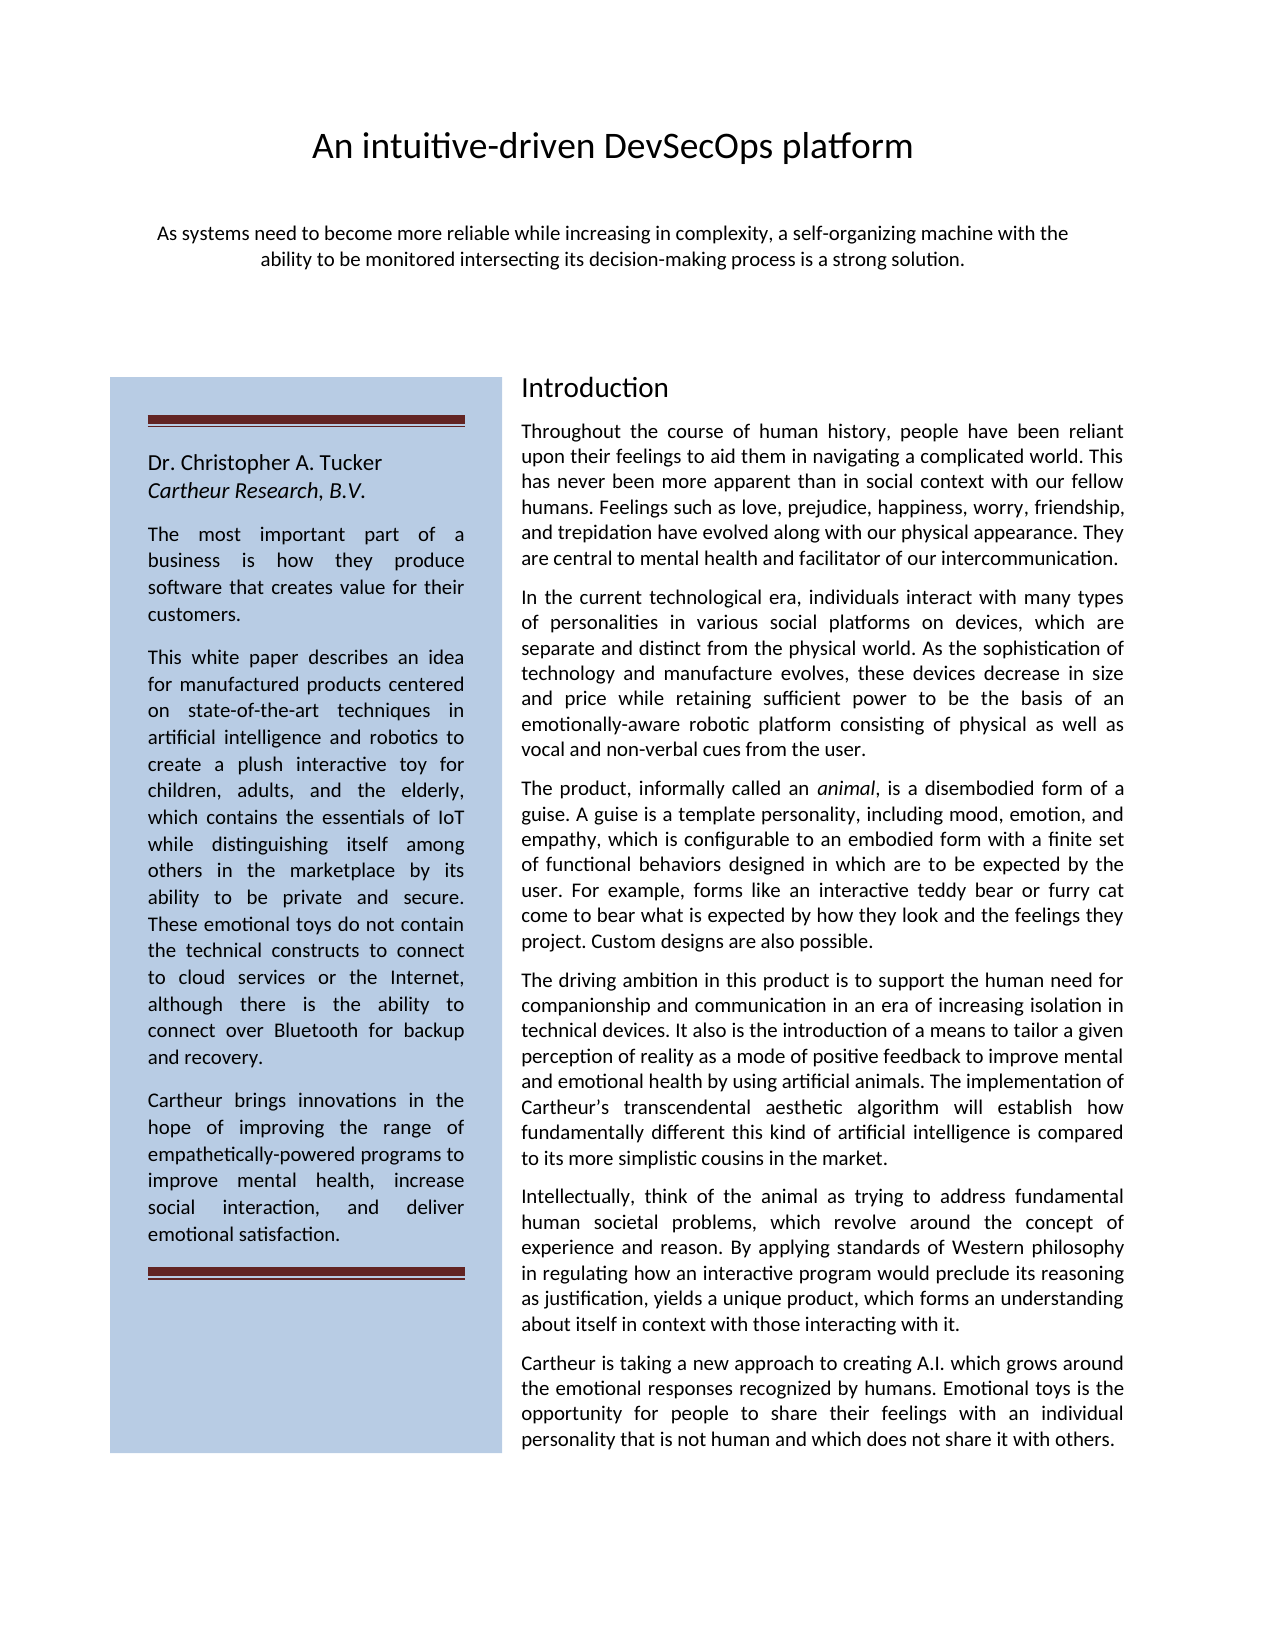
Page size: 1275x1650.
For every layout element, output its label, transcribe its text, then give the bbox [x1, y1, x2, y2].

text The most important part of a business is how they produce software that creates value for their customers. [148, 487, 465, 611]
text This white paper describes an idea for manufactured products centered on state-of-the-art techniques in artificial intelligence and robotics to create a plush interactive toy for children, adults, and the elderly, which contains the essentials of IoT while distinguishing itself among others in the marketplace by its ability to be private and secure. These emotional toys do not contain the technical constructs to connect to cloud services or the Internet, although there is the ability to connect over Bluetooth for backup and recovery. [148, 611, 465, 1054]
text In the current technological era, individuals interact with many types of personalities in various social platforms on devices, which are separate and distinct from the physical world. As the sophistication of technology and manufacture evolves, these devices decrease in size and price while retaining sufficient power to be the basis of an emotionally-aware robotic platform consisting of physical as well as vocal and non-verbal cues from the user. [503, 584, 1125, 762]
text Cartheur is taking a new approach to creating A.I. which grows around the emotional responses recognized by humans. Emotional toys is the opportunity for people to share their feelings with an individual personality that is not human and which does not share it with others. [503, 1350, 1125, 1451]
text Cartheur brings innovations in the hope of improving the range of empathetically-powered programs to improve mental health, increase social interaction, and deliver emotional satisfaction. [148, 1054, 465, 1267]
text Intellectually, think of the animal as trying to address fundamental human societal problems, which revolve around the concept of experience and reason. By applying standards of Western philosophy in regulating how an interactive program would preclude its reasoning as justification, yields a unique product, which forms an understanding about itself in context with those interacting with it. [503, 1184, 1125, 1336]
text The product, informally called an animal, is a disembodied form of a guise. A guise is a template personality, including mood, emotion, and empathy, which is configurable to an embodied form with a finite set of functional behaviors designed in which are to be expected by the user. For example, forms like an interactive teddy bear or furry cat come to bear what is expected by how they look and the feelings they project. Custom designs are also possible. [503, 775, 1125, 953]
text Cartheur Research, B.V. [148, 476, 465, 487]
text As systems need to become more reliable while increasing in complexity, a self-organizing machine with the ability to be monitored intersecting its decision-making process is a strong solution. [155, 220, 1071, 271]
text Dr. Christopher A. Tucker [148, 427, 465, 476]
text Introduction [150, 150, 1125, 404]
text Throughout the course of human history, people have been reliant upon their feelings to aid them in navigating a complicated world. This has never been more apparent than in social context with our fellow humans. Feelings such as love, prejudice, happiness, worry, friendship, and trepidation have evolved along with our physical appearance. They are central to mental health and facilitator of our intercommunication. [503, 418, 1125, 570]
text The driving ambition in this product is to support the human need for companionship and communication in an era of increasing isolation in technical devices. It also is the introduction of a means to tailor a given perception of reality as a mode of positive feedback to improve mental and emotional health by using artificial animals. The implementation of Cartheur’s transcendental aesthetic algorithm will establish how fundamentally different this kind of artificial intelligence is compared to its more simplistic cousins in the market. [503, 967, 1125, 1170]
text An intuitive-driven DevSecOps platform [155, 122, 1071, 168]
